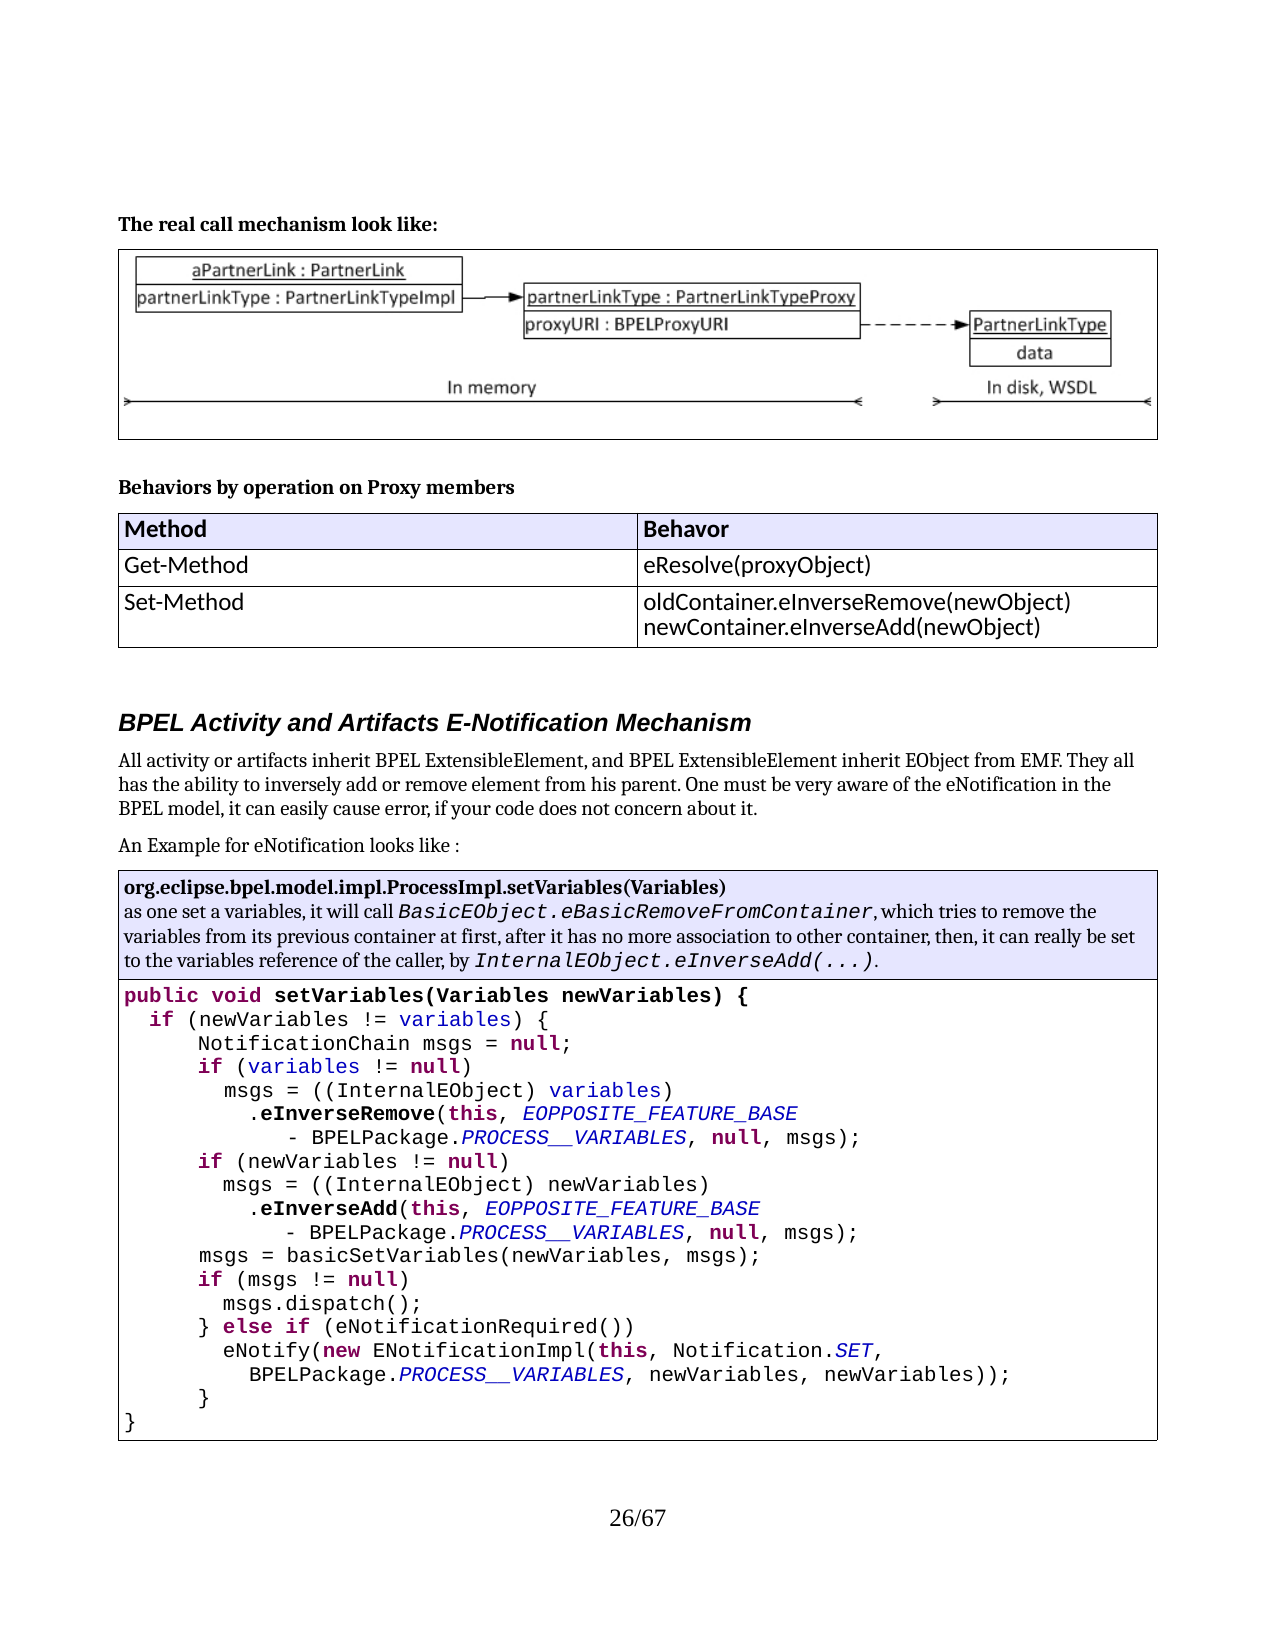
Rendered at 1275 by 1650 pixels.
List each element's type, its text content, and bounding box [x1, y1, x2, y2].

table_cell Set-Method [119, 587, 637, 647]
text An Example for eNotification looks like : [118, 833, 1157, 857]
table_cell public void setVariables(Variables newVariables) { if (newVariables != variables) { NotificationChain msgs = null; if (variables != null) msgs = ((InternalEObject) variables) .eInverseRemove(this, EOPPOSITE_FEATURE_BASE - BPELPackage.PROCESS__VARIABLES, null, msgs); if (newVariables != null) msgs = ((InternalEObject) newVariables) .eInverseAdd(this, EOPPOSITE_FEATURE_BASE - BPELPackage.PROCESS__VARIABLES, null, msgs); msgs = basicSetVariables(newVariables, msgs); if (msgs != null) msgs.dispatch(); } else if (eNotificationRequired()) eNotify(new ENotificationImpl(this, Notification.SET, BPELPackage.PROCESS__VARIABLES, newVariables, newVariables)); } } [119, 980, 1157, 1440]
text Behaviors by operation on Proxy members [118, 476, 1157, 500]
text The real call mechanism look like: [118, 213, 1157, 237]
table_cell oldContainer.eInverseRemove(newObject) newContainer.eInverseAdd(newObject) [638, 587, 1157, 647]
table_header Behavor [638, 514, 1157, 549]
table_header org.eclipse.bpel.model.impl.ProcessImpl.setVariables(Variables) as one set a variables, it will call BasicEObject.eBasicRemoveFromContainer, which tries to remove the variables from its previous container at first, after it has no more association to other container, then, it can really be set to the variables reference of the caller, by InternalEObject.eInverseAdd(...). [119, 871, 1157, 979]
table_header [119, 250, 1157, 439]
subtitle BPEL Activity and Artifacts E-Notification Mechanism [118, 709, 1157, 737]
picture [123, 255, 1152, 406]
text All activity or artifacts inherit BPEL ExtensibleElement, and BPEL ExtensibleElement inherit EObject from EMF. They all has the ability to inversely add or remove element from his parent. One must be very aware of the eNotification in the BPEL model, it can easily cause error, if your code does not concern about it. [118, 749, 1157, 821]
table_header Method [119, 514, 637, 549]
table_cell Get-Method [119, 550, 637, 586]
table_cell eResolve(proxyObject) [638, 550, 1157, 586]
